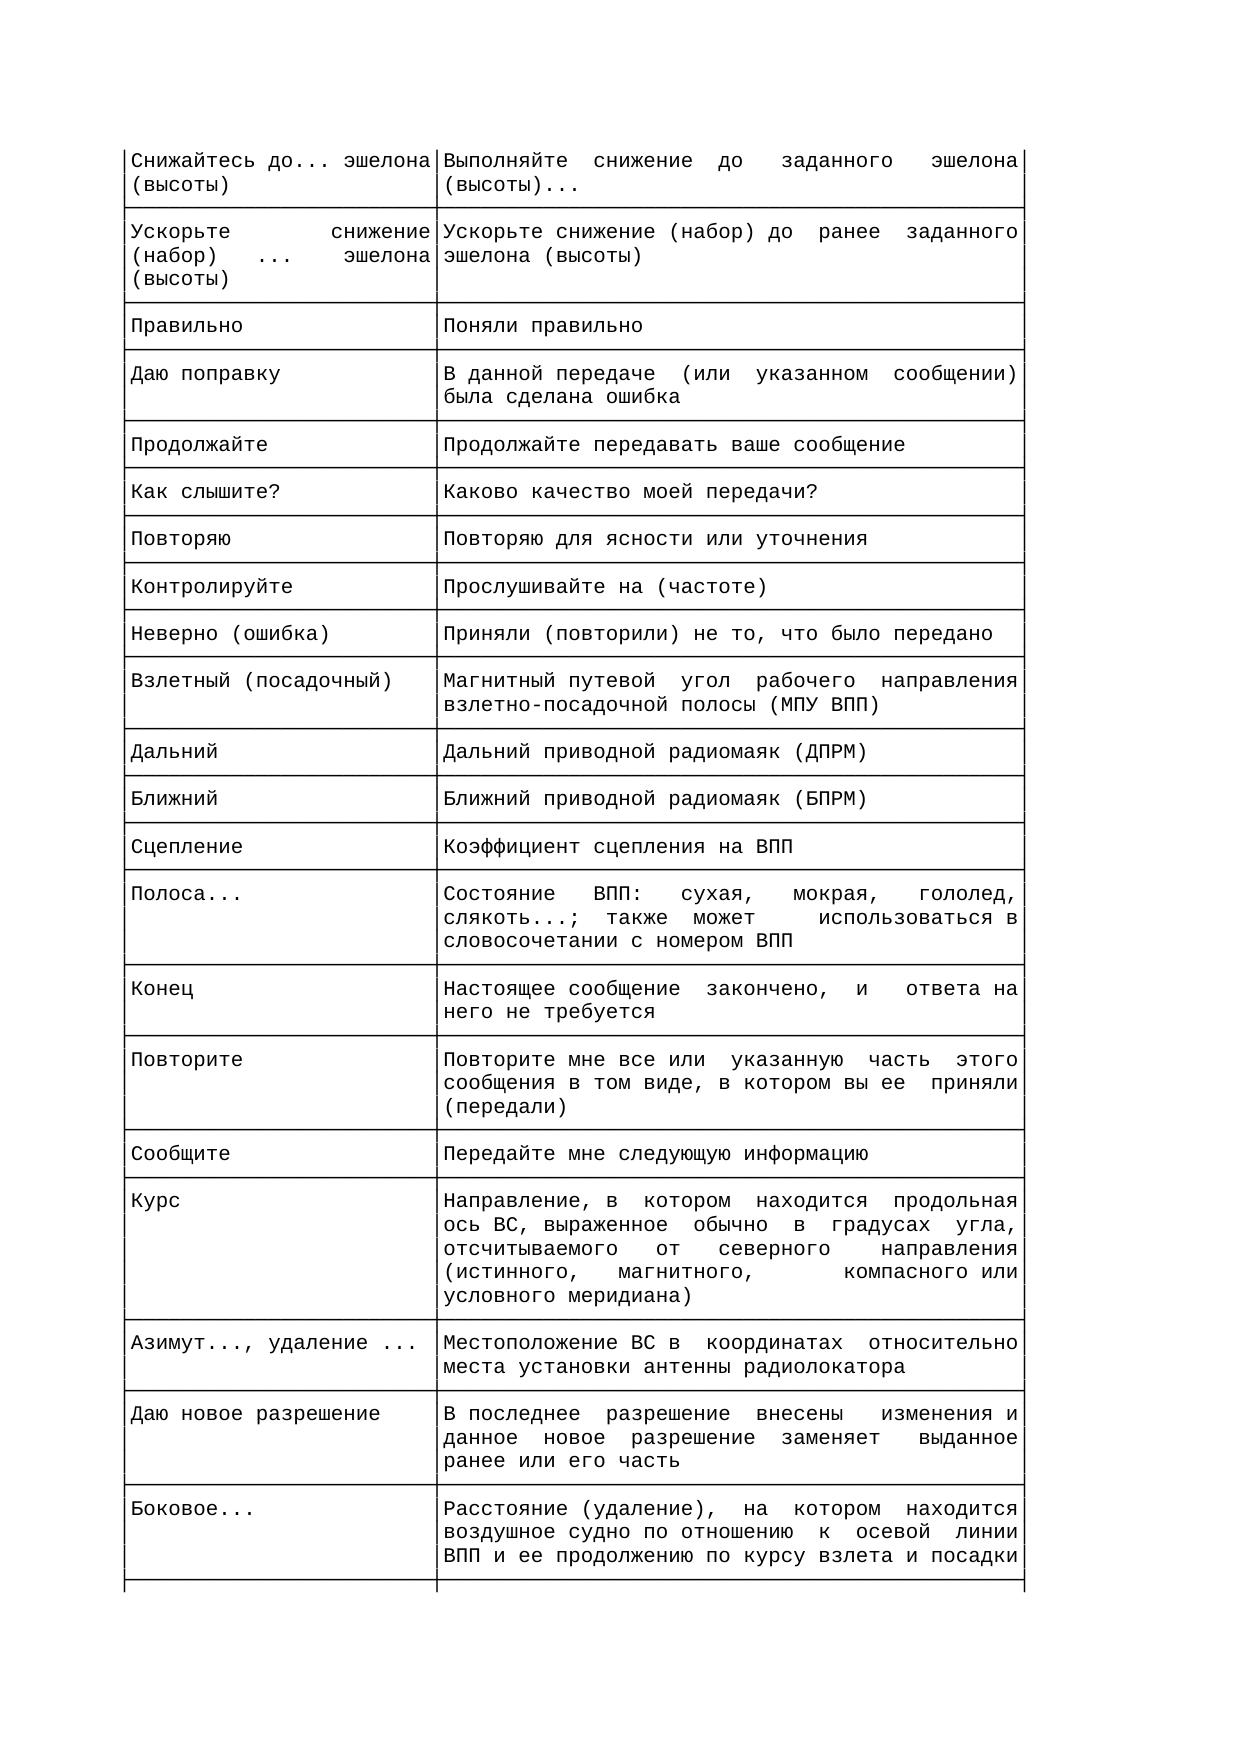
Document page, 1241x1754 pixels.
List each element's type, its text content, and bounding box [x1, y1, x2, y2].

text │Контролируйте │Прослушивайте на (частоте) │ [437, 576, 1024, 599]
text │ │него не требуется │ [118, 1001, 1152, 1025]
text ├────────────────────────┼──────────────────────────────────────────────┤ [1025, 1569, 1152, 1592]
text │Продолжайте │Продолжайте передавать ваше сообщение │ [1025, 434, 1152, 457]
text │Сцепление │Коэффициент сцепления на ВПП │ [125, 836, 436, 859]
text │ │сообщения в том виде, в котором вы ее приняли│ [118, 1072, 1152, 1096]
text │ │взлетно-посадочной полосы (МПУ ВПП) │ [1025, 694, 1152, 717]
text │Даю поправку │В данной передаче (или указанном сообщении)│ [1025, 363, 1152, 386]
text │Конец │Настоящее сообщение закончено, и ответа на│ [125, 978, 436, 1001]
text ├────────────────────────┼──────────────────────────────────────────────┤ [437, 1025, 1024, 1035]
text ├────────────────────────┼──────────────────────────────────────────────┤ [437, 1309, 1024, 1319]
text │ │данное новое разрешение заменяет выданное│ [125, 1427, 436, 1451]
text ├────────────────────────┼──────────────────────────────────────────────┤ [118, 410, 1152, 434]
text │Продолжайте │Продолжайте передавать ваше сообщение │ [125, 434, 436, 457]
text ├────────────────────────┼──────────────────────────────────────────────┤ [125, 1569, 436, 1579]
text │ │отсчитываемого от северного направления│ [437, 1238, 1024, 1261]
text │Дальний │Дальний приводной радиомаяк (ДПРМ) │ [118, 741, 1152, 765]
text ├────────────────────────┼──────────────────────────────────────────────┤ [118, 552, 1152, 576]
text │(высоты) │ │ [118, 268, 1152, 292]
text │Ускорьте снижение│Ускорьте снижение (набор) до ранее заданного│ [437, 221, 1024, 244]
text │Даю новое разрешение │В последнее разрешение внесены изменения и│ [118, 1403, 1152, 1427]
text │(набор) ... эшелона│эшелона (высоты) │ [118, 244, 1152, 268]
text ├────────────────────────┼──────────────────────────────────────────────┤ [125, 1036, 436, 1048]
text ├────────────────────────┼──────────────────────────────────────────────┤ [118, 457, 1152, 481]
text │Неверно (ошибка) │Приняли (повторили) не то, что было передано │ [1025, 623, 1152, 647]
text ├────────────────────────┼──────────────────────────────────────────────┤ [437, 1178, 1024, 1190]
text │(высоты) │(высоты)... │ [125, 174, 436, 197]
text │ │воздушное судно по отношению к осевой линии│ [118, 1521, 1152, 1545]
text ├────────────────────────┼──────────────────────────────────────────────┤ [125, 765, 436, 775]
text │(высоты) │(высоты)... │ [437, 174, 1024, 197]
text │ │места установки антенны радиолокатора │ [1025, 1356, 1152, 1379]
text │ │слякоть...; также может использоваться в│ [437, 907, 1024, 930]
text │Боковое... │Расстояние (удаление), на котором находится│ [125, 1498, 436, 1521]
text │Даю поправку │В данной передаче (или указанном сообщении)│ [437, 363, 1024, 386]
text ├────────────────────────┼──────────────────────────────────────────────┤ [118, 647, 1152, 670]
text │ │отсчитываемого от северного направления│ [125, 1238, 436, 1261]
text │Боковое... │Расстояние (удаление), на котором находится│ [1025, 1498, 1152, 1521]
text ├────────────────────────┼──────────────────────────────────────────────┤ [118, 812, 1152, 836]
text │Конец │Настоящее сообщение закончено, и ответа на│ [437, 978, 1024, 1001]
text │Контролируйте │Прослушивайте на (частоте) │ [125, 576, 436, 599]
text ├────────────────────────┼──────────────────────────────────────────────┤ [437, 1167, 1024, 1177]
text │ │ось ВС, выраженное обычно в градусах угла,│ [118, 1214, 1152, 1238]
text ├────────────────────────┼──────────────────────────────────────────────┤ [125, 516, 436, 528]
text ├────────────────────────┼──────────────────────────────────────────────┤ [1025, 292, 1152, 316]
text │Контролируйте │Прослушивайте на (частоте) │ [1025, 576, 1152, 599]
text ├────────────────────────┼──────────────────────────────────────────────┤ [118, 197, 1152, 221]
text ├────────────────────────┼──────────────────────────────────────────────┤ [1025, 1025, 1152, 1048]
text ├────────────────────────┼──────────────────────────────────────────────┤ [1025, 1309, 1152, 1332]
text ├────────────────────────┼──────────────────────────────────────────────┤ [437, 1036, 1024, 1048]
text │ │ранее или его часть │ [118, 1451, 1152, 1474]
text ├────────────────────────┼──────────────────────────────────────────────┤ [118, 1474, 1152, 1498]
text ├────────────────────────┼──────────────────────────────────────────────┤ [437, 303, 1024, 316]
text │ │данное новое разрешение заменяет выданное│ [1025, 1427, 1152, 1451]
text │ │была сделана ошибка │ [118, 386, 1152, 410]
text ├────────────────────────┼──────────────────────────────────────────────┤ [437, 765, 1024, 775]
text │ │отсчитываемого от северного направления│ [1025, 1238, 1152, 1261]
text │Азимут..., удаление ... │Местоположение ВС в координатах относительно│ [118, 1332, 1152, 1356]
text │ │места установки антенны радиолокатора │ [125, 1356, 436, 1379]
text │Повторяю │Повторяю для ясности или уточнения │ [118, 528, 1152, 552]
text │Даю поправку │В данной передаче (или указанном сообщении)│ [125, 363, 436, 386]
text ├────────────────────────┼──────────────────────────────────────────────┤ [125, 776, 436, 788]
text ├────────────────────────┼──────────────────────────────────────────────┤ [118, 1379, 1152, 1403]
text ├────────────────────────┼──────────────────────────────────────────────┤ [437, 516, 1024, 528]
text │Неверно (ошибка) │Приняли (повторили) не то, что было передано │ [125, 623, 436, 647]
text ├────────────────────────┼──────────────────────────────────────────────┤ [118, 599, 1152, 623]
text │ │(передали) │ [437, 1096, 1024, 1119]
text │ │данное новое разрешение заменяет выданное│ [437, 1427, 1024, 1451]
text ├────────────────────────┼──────────────────────────────────────────────┤ [1025, 505, 1152, 528]
text │ │ВПП и ее продолжению по курсу взлета и посадки│ [118, 1545, 1152, 1569]
text │Курс │Направление, в котором находится продольная│ [118, 1190, 1152, 1214]
text │ │словосочетании с номером ВПП │ [118, 930, 1152, 954]
text │ │места установки антенны радиолокатора │ [437, 1356, 1024, 1379]
text ├────────────────────────┼──────────────────────────────────────────────┤ [118, 859, 1152, 883]
text │Правильно │Поняли правильно │ [118, 316, 1152, 339]
text │Повторите │Повторите мне все или указанную часть этого│ [118, 1048, 1152, 1072]
text ├────────────────────────┼──────────────────────────────────────────────┤ [125, 1178, 436, 1190]
text │Ближний │Ближний приводной радиомаяк (БПРМ) │ [118, 788, 1152, 812]
text ├────────────────────────┼──────────────────────────────────────────────┤ [437, 1320, 1024, 1332]
text │ │(передали) │ [125, 1096, 436, 1119]
text │ │(истинного, магнитного, компасного или│ [118, 1261, 1152, 1285]
text ├────────────────────────┼──────────────────────────────────────────────┤ [125, 1309, 436, 1319]
text ├────────────────────────┼──────────────────────────────────────────────┤ [437, 292, 1024, 302]
text │ │условного меридиана) │ [118, 1285, 1152, 1309]
text │Ускорьте снижение│Ускорьте снижение (набор) до ранее заданного│ [1025, 221, 1152, 244]
text │(высоты) │(высоты)... │ [1025, 174, 1152, 197]
text │Как слышите? │Каково качество моей передачи? │ [118, 481, 1152, 505]
text ├────────────────────────┼──────────────────────────────────────────────┤ [437, 1580, 1024, 1592]
text ├────────────────────────┼──────────────────────────────────────────────┤ [118, 717, 1152, 741]
text │ │слякоть...; также может использоваться в│ [125, 907, 436, 930]
text │ │взлетно-посадочной полосы (МПУ ВПП) │ [437, 694, 1024, 717]
text │Снижайтесь до... эшелона│Выполняйте снижение до заданного эшелона│ [118, 150, 1152, 174]
text ├────────────────────────┼──────────────────────────────────────────────┤ [118, 1119, 1152, 1143]
text │Сцепление │Коэффициент сцепления на ВПП │ [1025, 836, 1152, 859]
text │ │слякоть...; также может использоваться в│ [1025, 907, 1152, 930]
text │Конец │Настоящее сообщение закончено, и ответа на│ [1025, 978, 1152, 1001]
text │Взлетный (посадочный) │Магнитный путевой угол рабочего направления│ [118, 670, 1152, 694]
text ├────────────────────────┼──────────────────────────────────────────────┤ [125, 505, 436, 515]
text ├────────────────────────┼──────────────────────────────────────────────┤ [125, 1320, 436, 1332]
text │Полоса... │Состояние ВПП: сухая, мокрая, гололед,│ [118, 883, 1152, 907]
text ├────────────────────────┼──────────────────────────────────────────────┤ [437, 1569, 1024, 1579]
text │Сцепление │Коэффициент сцепления на ВПП │ [437, 836, 1024, 859]
text ├────────────────────────┼──────────────────────────────────────────────┤ [437, 505, 1024, 515]
text ├────────────────────────┼──────────────────────────────────────────────┤ [1025, 765, 1152, 788]
text │Продолжайте │Продолжайте передавать ваше сообщение │ [437, 434, 1024, 457]
text ├────────────────────────┼──────────────────────────────────────────────┤ [1025, 1167, 1152, 1190]
text │Ускорьте снижение│Ускорьте снижение (набор) до ранее заданного│ [125, 221, 436, 244]
text │Сообщите │Передайте мне следующую информацию │ [118, 1143, 1152, 1167]
text ├────────────────────────┼──────────────────────────────────────────────┤ [125, 1025, 436, 1035]
text ├────────────────────────┼──────────────────────────────────────────────┤ [437, 776, 1024, 788]
text ├────────────────────────┼──────────────────────────────────────────────┤ [125, 292, 436, 302]
text ├────────────────────────┼──────────────────────────────────────────────┤ [125, 303, 436, 316]
text │Неверно (ошибка) │Приняли (повторили) не то, что было передано │ [437, 623, 1024, 647]
text ├────────────────────────┼──────────────────────────────────────────────┤ [118, 339, 1152, 363]
text │Боковое... │Расстояние (удаление), на котором находится│ [437, 1498, 1024, 1521]
text │ │взлетно-посадочной полосы (МПУ ВПП) │ [125, 694, 436, 717]
text ├────────────────────────┼──────────────────────────────────────────────┤ [118, 954, 1152, 978]
text │ │(передали) │ [1025, 1096, 1152, 1119]
text ├────────────────────────┼──────────────────────────────────────────────┤ [125, 1580, 436, 1592]
text ├────────────────────────┼──────────────────────────────────────────────┤ [125, 1167, 436, 1177]
